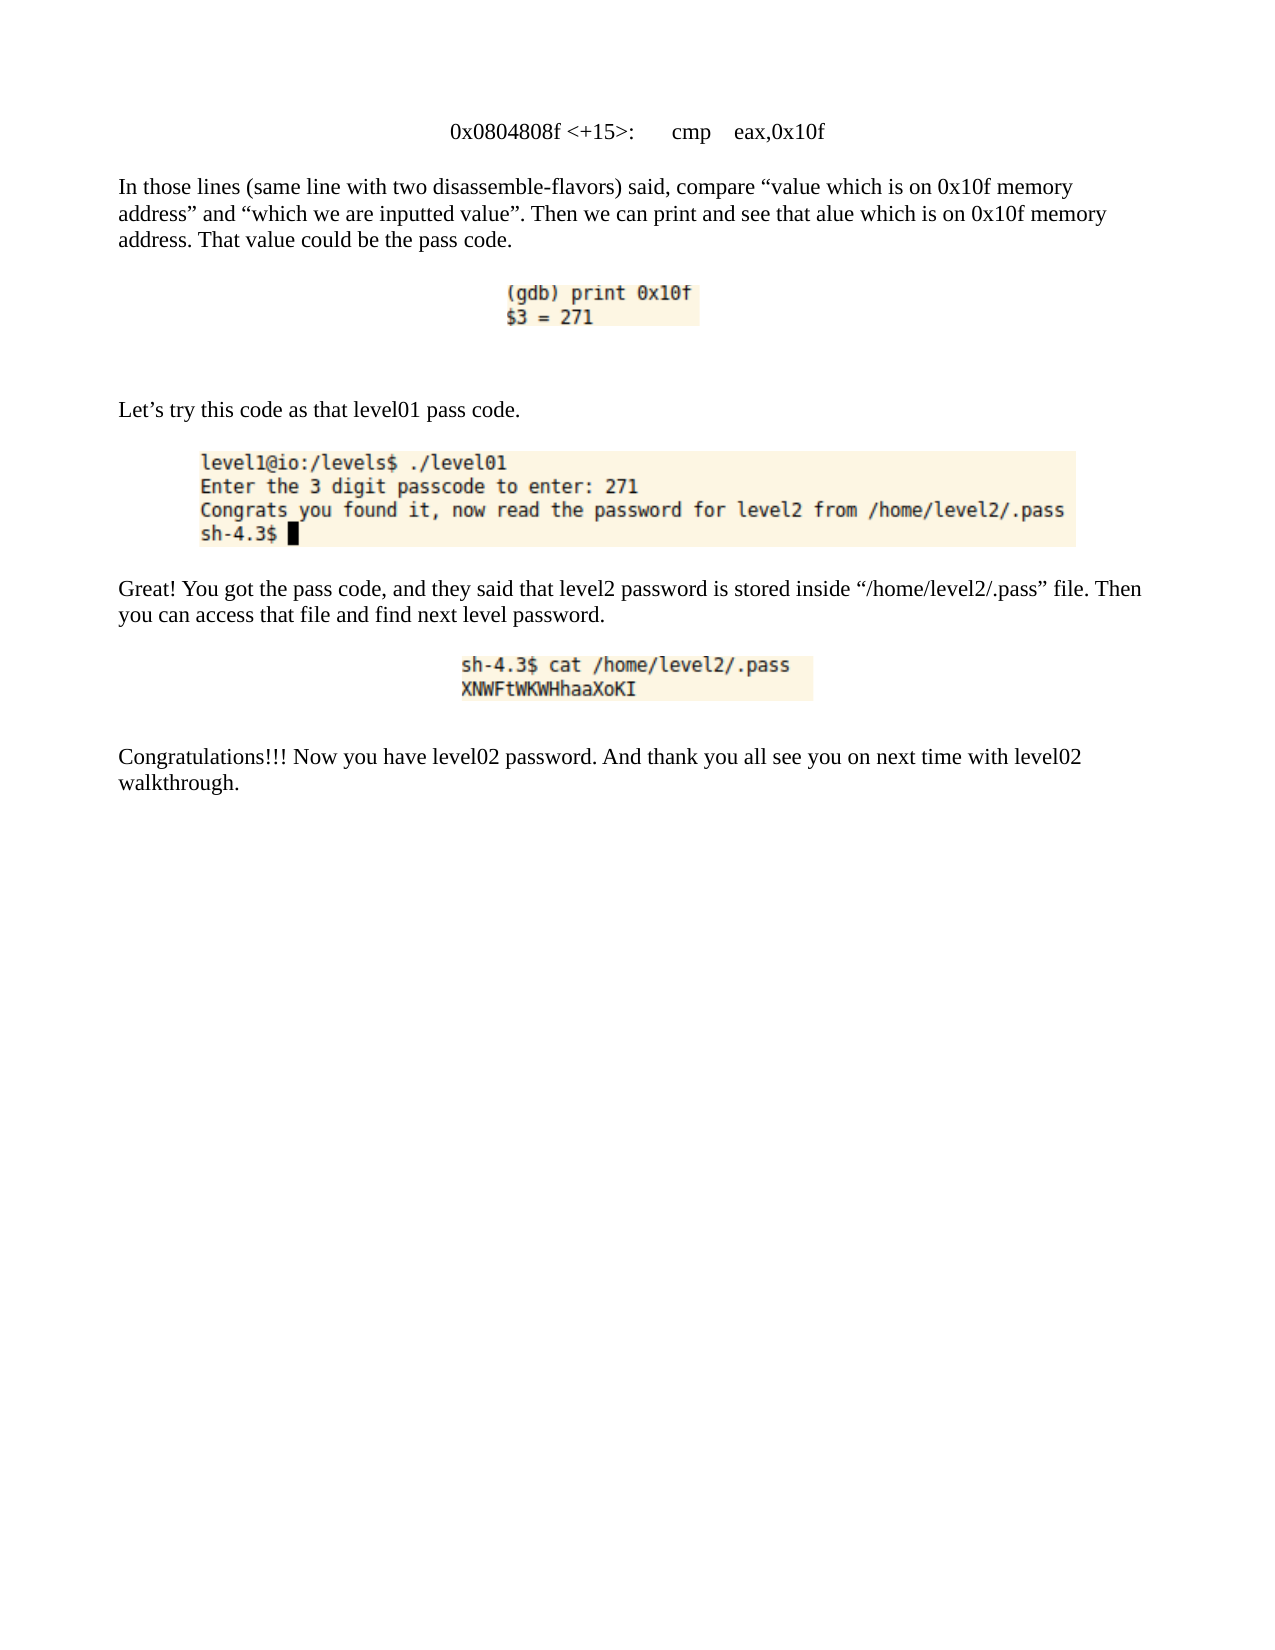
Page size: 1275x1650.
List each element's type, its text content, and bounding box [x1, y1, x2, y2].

text Let’s try this code as that level01 pass code. [118, 396, 1157, 422]
text Great! You got the pass code, and they said that level2 password is stored inside “/home/level2/.pass” file. Then you can access that file and find next level password. [118, 575, 1157, 628]
text 0x0804808f <+15>: cmp eax,0x10f [118, 118, 1157, 144]
picture [461, 656, 814, 701]
text Congratulations!!! Now you have level02 password. And thank you all see you on next time with level02 walkthrough. [118, 743, 1157, 796]
picture [507, 285, 700, 326]
picture [199, 451, 1076, 547]
text In those lines (same line with two disassemble-flavors) said, compare “value which is on 0x10f memory address” and “which we are inputted value”. Then we can print and see that alue which is on 0x10f memory address. That value could be the pass code. [118, 173, 1157, 252]
